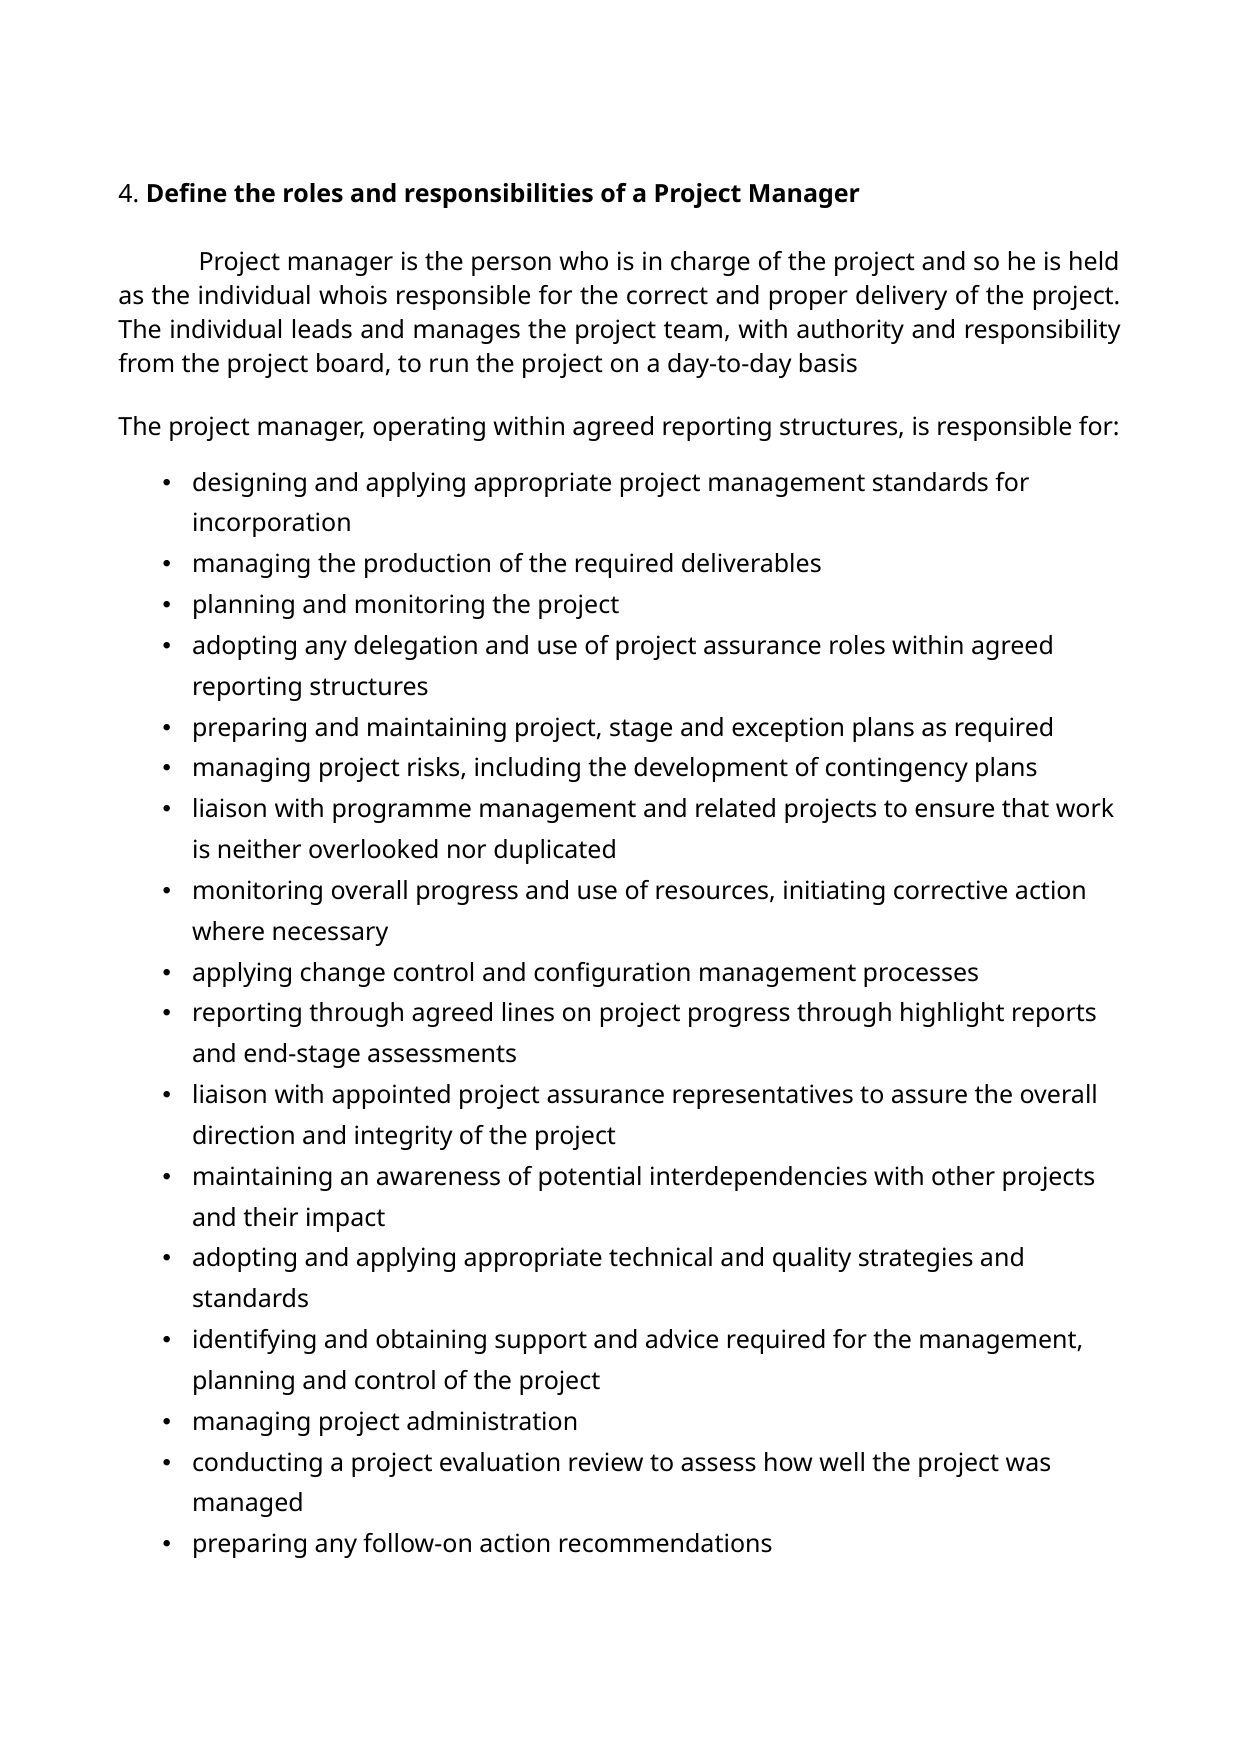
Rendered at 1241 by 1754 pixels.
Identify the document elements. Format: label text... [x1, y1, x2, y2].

text 4. Define the roles and responsibilities of a Project Manager [118, 176, 1122, 210]
list managing project administration [162, 1403, 1122, 1437]
list adopting and applying appropriate technical and quality strategies and standards [162, 1240, 1122, 1315]
list liaison with programme management and related projects to ensure that work is neither overlooked nor duplicated [162, 791, 1122, 866]
list reporting through agreed lines on project progress through highlight reports and end-stage assessments [162, 995, 1122, 1070]
list liaison with appointed project assurance representatives to assure the overall direction and integrity of the project [162, 1077, 1122, 1152]
list identifying and obtaining support and advice required for the management, planning and control of the project [162, 1322, 1122, 1397]
list applying change control and configuration management processes [162, 954, 1122, 988]
list designing and applying appropriate project management standards for incorporation [162, 464, 1122, 539]
text The project manager, operating within agreed reporting structures, is responsible for: [118, 409, 1122, 443]
list maintaining an awareness of potential interdependencies with other projects and their impact [162, 1158, 1122, 1233]
list managing the production of the required deliverables [162, 546, 1122, 580]
list preparing any follow-on action recommendations [162, 1526, 1122, 1560]
list preparing and maintaining project, stage and exception plans as required [162, 709, 1122, 743]
list conducting a project evaluation review to assess how well the project was managed [162, 1444, 1122, 1519]
list adopting any delegation and use of project assurance roles within agreed reporting structures [162, 627, 1122, 702]
list planning and monitoring the project [162, 587, 1122, 621]
list monitoring overall progress and use of resources, initiating corrective action where necessary [162, 872, 1122, 947]
list managing project risks, including the development of contingency plans [162, 750, 1122, 784]
text Project manager is the person who is in charge of the project and so he is held as the individual whois responsible for the correct and proper delivery of the project. The individual leads and manages the project team, with authority and responsibility from the project board, to run the project on a day-to-day basis [118, 244, 1122, 380]
